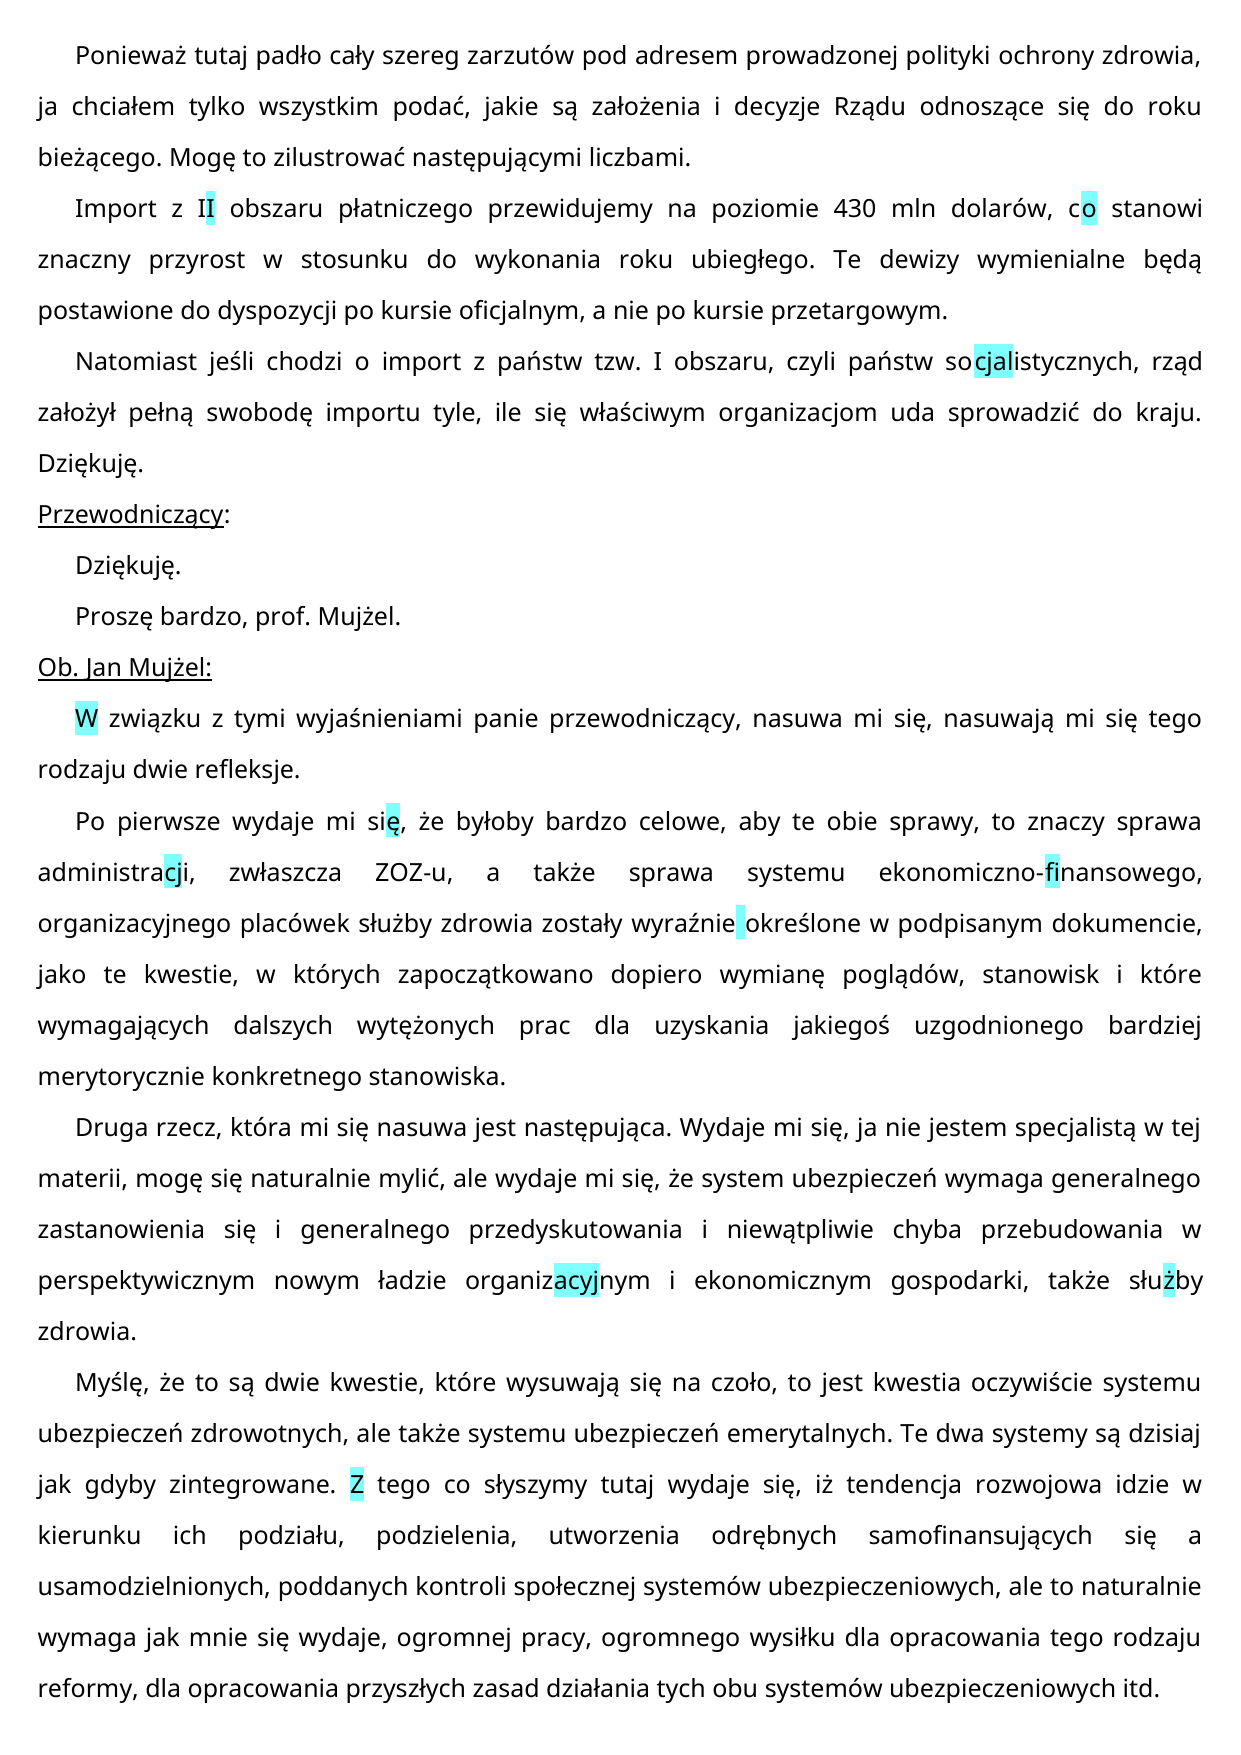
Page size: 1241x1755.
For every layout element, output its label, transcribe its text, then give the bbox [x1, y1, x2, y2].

text Myślę, że to są dwie kwestie, które wysuwają się na czoło, to jest kwestia oczywiście systemu ubezpieczeń zdrowotnych, ale także systemu ubezpieczeń emerytalnych. Te dwa systemy są dzisiaj jak gdyby zintegrowane. Z tego co słyszymy tutaj wydaje się, iż tendencja rozwojowa idzie w kierunku ich podziału, podzielenia, utworzenia odrębnych samofinansujących się a usamodzielnionych, poddanych kontroli społecznej systemów ubezpieczeniowych, ale to naturalnie wymaga jak mnie się wydaje, ogromnej pracy, ogromnego wysiłku dla opracowania tego rodzaju reformy, dla opracowania przyszłych zasad działania tych obu systemów ubezpieczeniowych itd. [37, 1364, 1203, 1705]
text Przewodniczący: [37, 497, 1203, 531]
text Proszę bardzo, prof. Mujżel. [37, 599, 1203, 633]
text Druga rzecz, która mi się nasuwa jest następująca. Wydaje mi się, ja nie jestem specjalistą w tej materii, mogę się naturalnie mylić, ale wydaje mi się, że system ubezpieczeń wymaga generalnego zastanowienia się i generalnego przedyskutowania i niewątpliwie chyba przebudowania w perspektywicznym nowym ładzie organizacyjnym i ekonomicznym gospodarki, także służby zdrowia. [37, 1109, 1203, 1348]
text Ponieważ tutaj padło cały szereg zarzutów pod adresem prowadzonej polityki ochrony zdrowia, ja chciałem tylko wszystkim podać, jakie są założenia i decyzje Rządu odnoszące się do roku bieżącego. Mogę to zilustrować następującymi liczbami. [37, 37, 1203, 174]
text W związku z tymi wyjaśnieniami panie przewodniczący, nasuwa mi się, nasuwają mi się tego rodzaju dwie refleksje. [37, 701, 1203, 786]
text Ob. Jan Mujżel: [37, 650, 1203, 684]
text Natomiast jeśli chodzi o import z państw tzw. I obszaru, czyli państw socjalistycznych, rząd założył pełną swobodę importu tyle, ile się właściwym organizacjom uda sprowadzić do kraju. Dziękuję. [37, 344, 1203, 480]
text Dziękuję. [37, 548, 1203, 582]
text Import z II obszaru płatniczego przewidujemy na poziomie 430 mln dolarów, co stanowi znaczny przyrost w stosunku do wykonania roku ubiegłego. Te dewizy wymienialne będą postawione do dyspozycji po kursie oficjalnym, a nie po kursie przetargowym. [37, 191, 1203, 327]
text Po pierwsze wydaje mi się, że byłoby bardzo celowe, aby te obie sprawy, to znaczy sprawa administracji, zwłaszcza ZOZ-u, a także sprawa systemu ekonomiczno-finansowego, organizacyjnego placówek służby zdrowia zostały wyraźnie określone w podpisanym dokumencie, jako te kwestie, w których zapoczątkowano dopiero wymianę poglądów, stanowisk i które wymagających dalszych wytężonych prac dla uzyskania jakiegoś uzgodnionego bardziej merytorycznie konkretnego stanowiska. [37, 803, 1203, 1092]
